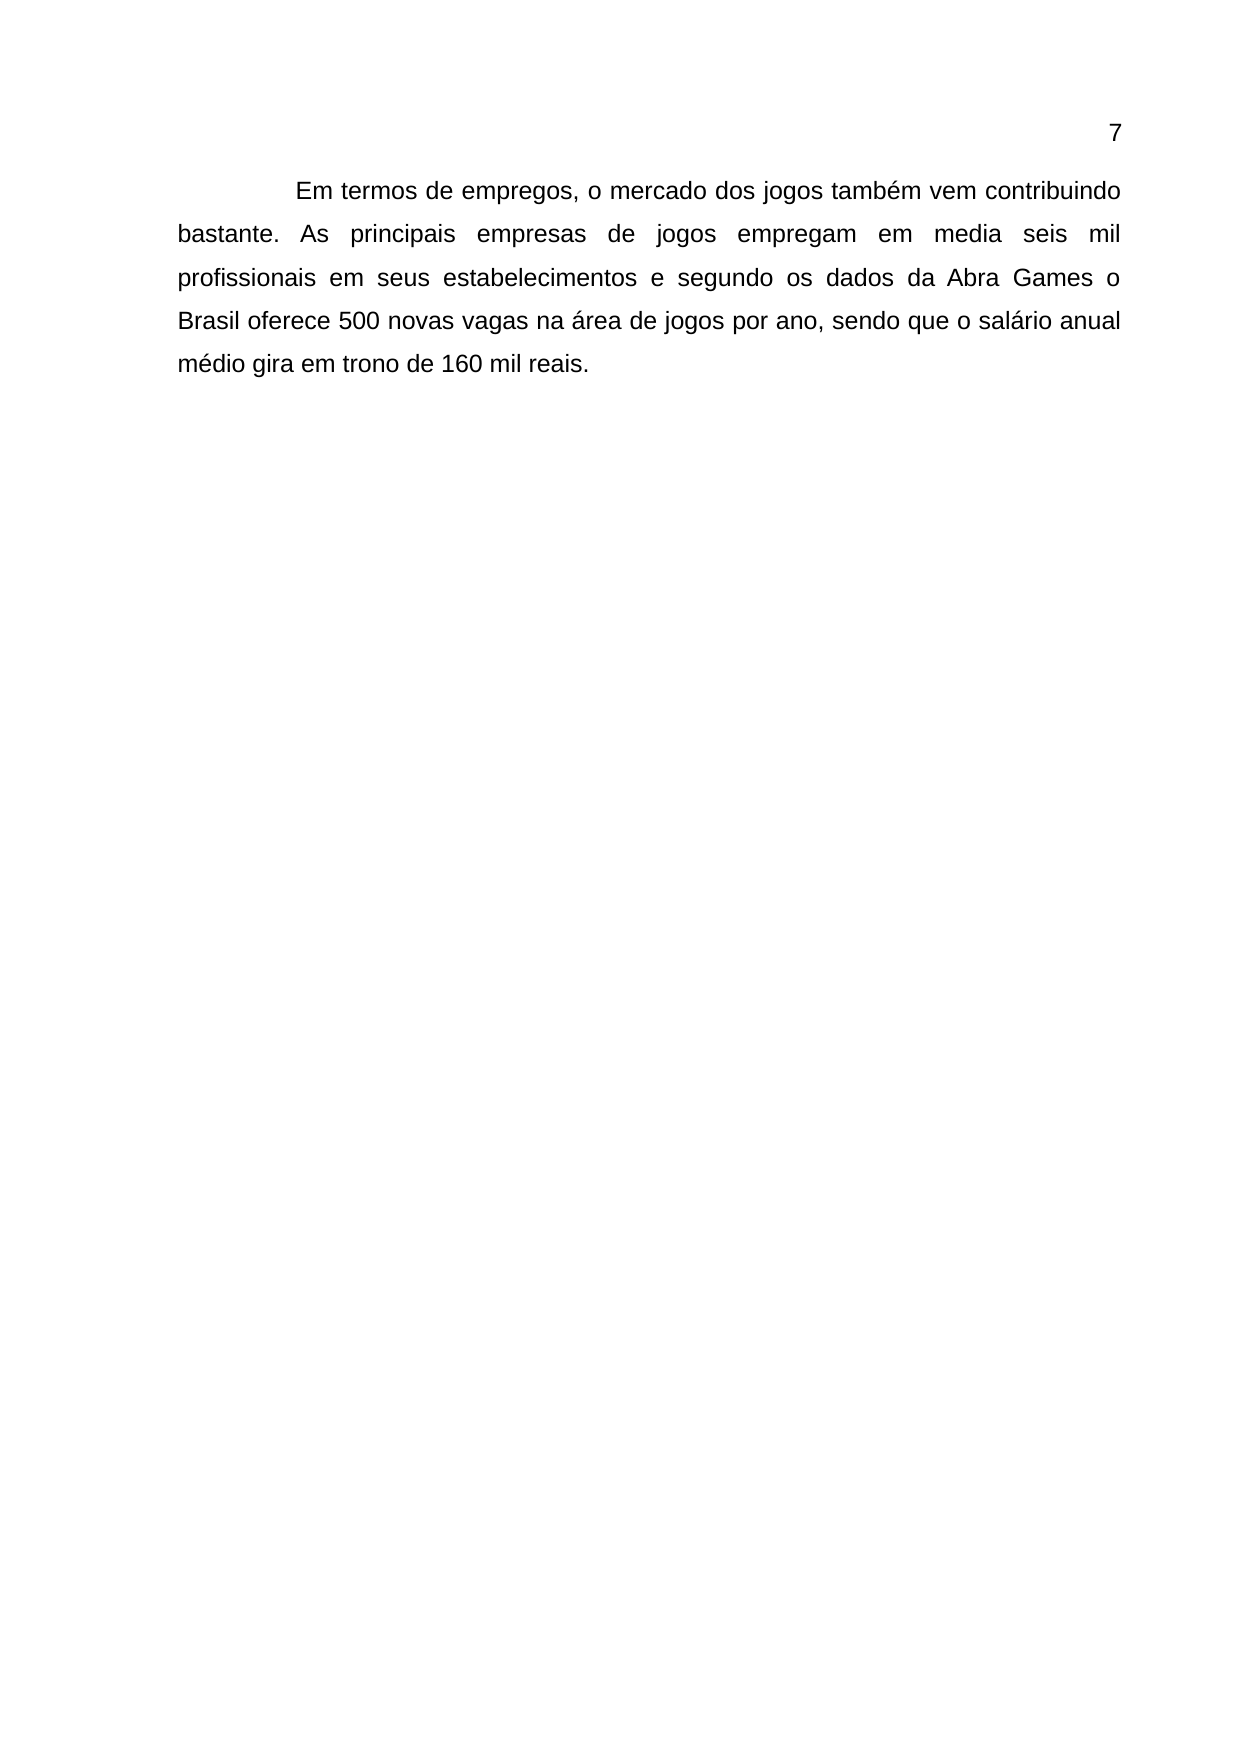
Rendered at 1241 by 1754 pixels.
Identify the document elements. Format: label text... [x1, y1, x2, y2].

text Em termos de empregos, o mercado dos jogos também vem contribuindo bastante. As principais empresas de jogos empregam em media seis mil profissionais em seus estabelecimentos e segundo os dados da Abra Games o Brasil oferece 500 novas vagas na área de jogos por ano, sendo que o salário anual médio gira em trono de 160 mil reais. [177, 176, 1122, 378]
